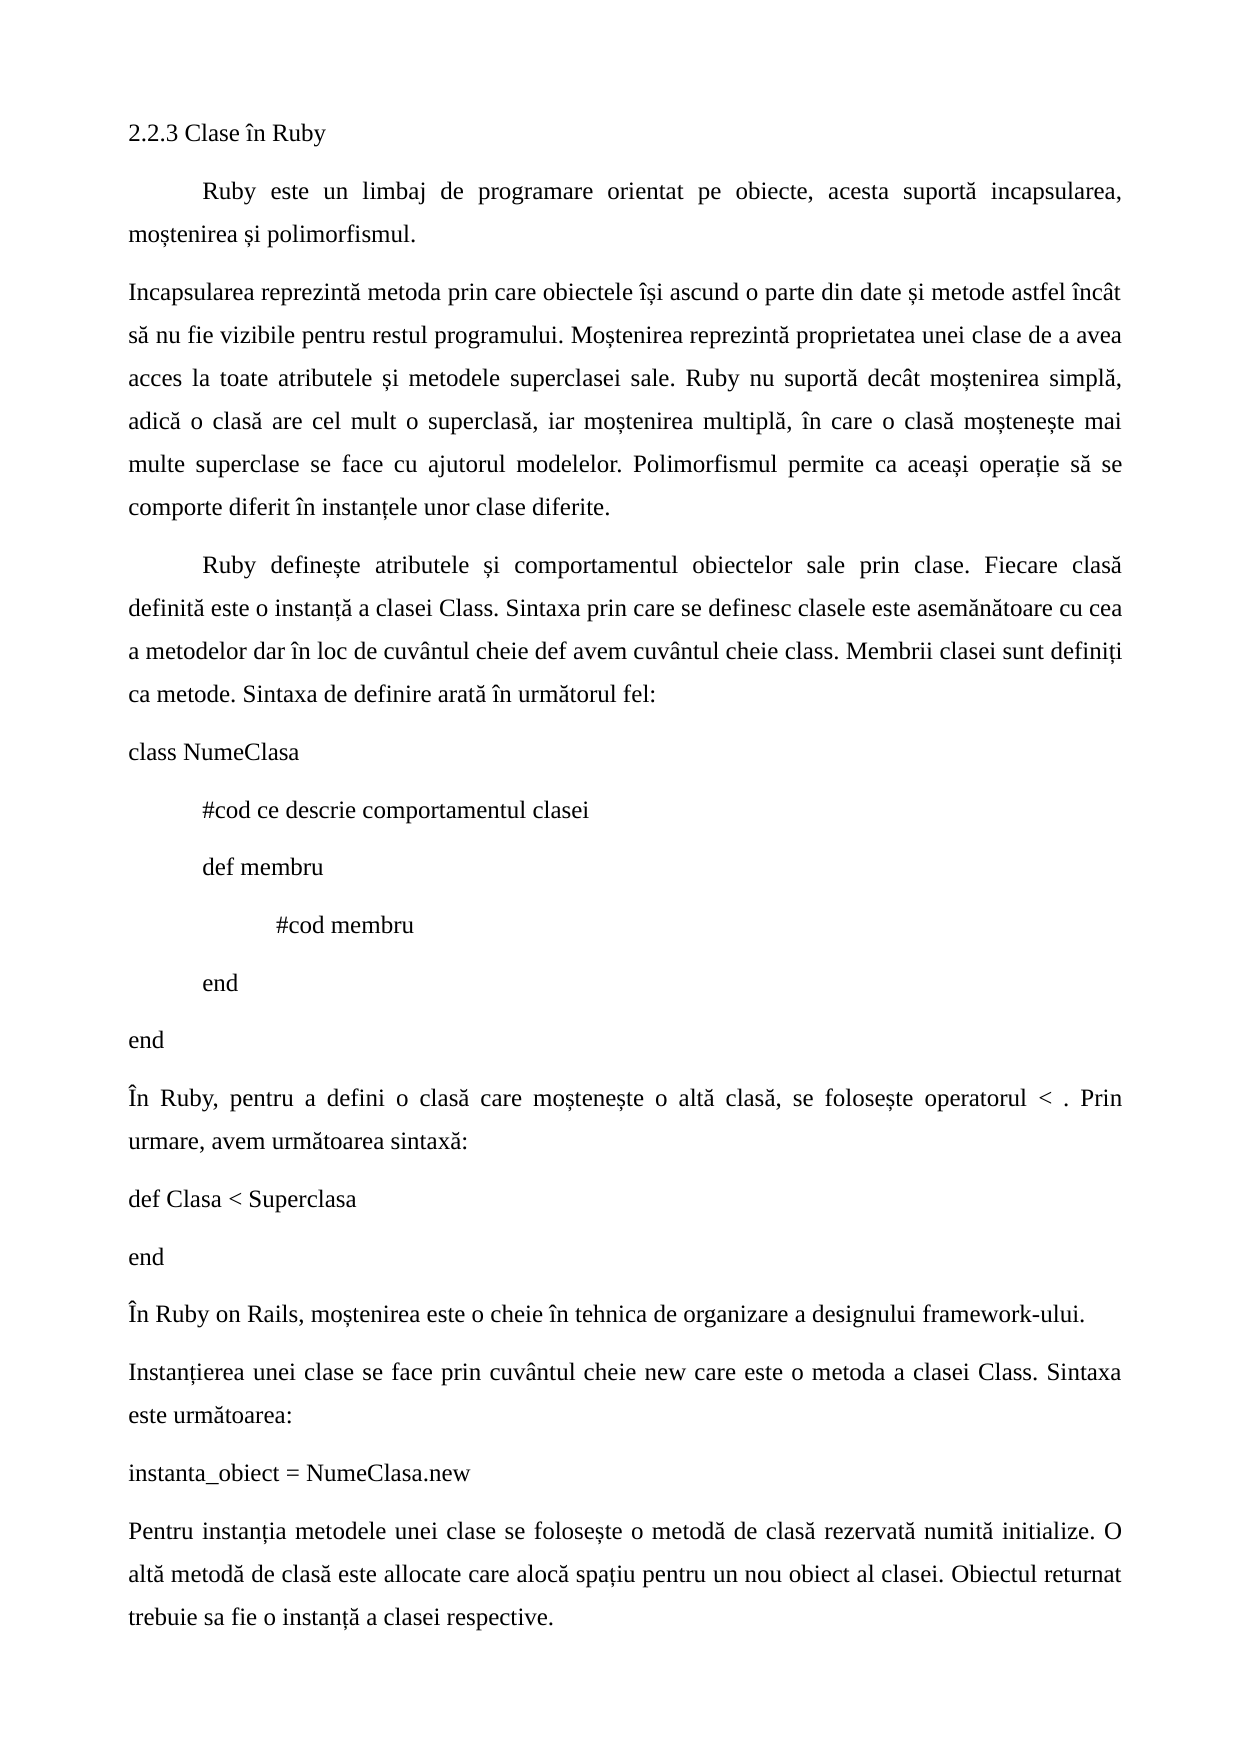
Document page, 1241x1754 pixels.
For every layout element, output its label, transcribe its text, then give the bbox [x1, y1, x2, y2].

text def Clasa < Superclasa [128, 1184, 1123, 1213]
text Ruby este un limbaj de programare orientat pe obiecte, acesta suportă incapsularea, moștenirea și polimorfismul. [128, 176, 1123, 248]
text def membru [128, 852, 1123, 881]
text instanta_obiect = NumeClasa.new [128, 1458, 1123, 1487]
text În Ruby, pentru a defini o clasă care moștenește o altă clasă, se folosește operatorul < . Prin urmare, avem următoarea sintaxă: [128, 1083, 1123, 1155]
text #cod membru [128, 910, 1123, 939]
text #cod ce descrie comportamentul clasei [128, 795, 1123, 823]
text Incapsularea reprezintă metoda prin care obiectele își ascund o parte din date și metode astfel încât să nu fie vizibile pentru restul programului. Moștenirea reprezintă proprietatea unei clase de a avea acces la toate atributele și metodele superclasei sale. Ruby nu suportă decât moștenirea simplă, adică o clasă are cel mult o superclasă, iar moștenirea multiplă, în care o clasă moștenește mai multe superclase se face cu ajutorul modelelor. Polimorfismul permite ca aceași operație să se comporte diferit în instanțele unor clase diferite. [128, 277, 1123, 521]
text Pentru instanția metodele unei clase se folosește o metodă de clasă rezervată numită initialize. O altă metodă de clasă este allocate care alocă spațiu pentru un nou obiect al clasei. Obiectul returnat trebuie sa fie o instanță a clasei respective. [128, 1516, 1123, 1631]
text class NumeClasa [128, 737, 1123, 766]
text end [128, 1026, 1123, 1054]
text end [128, 968, 1123, 997]
text end [128, 1242, 1123, 1271]
text 2.2.3 Clase în Ruby [128, 118, 1123, 147]
text În Ruby on Rails, moștenirea este o cheie în tehnica de organizare a designului framework-ului. [128, 1299, 1123, 1328]
text Instanțierea unei clase se face prin cuvântul cheie new care este o metoda a clasei Class. Sintaxa este următoarea: [128, 1357, 1123, 1429]
text Ruby definește atributele și comportamentul obiectelor sale prin clase. Fiecare clasă definită este o instanță a clasei Class. Sintaxa prin care se definesc clasele este asemănătoare cu cea a metodelor dar în loc de cuvântul cheie def avem cuvântul cheie class. Membrii clasei sunt definiți ca metode. Sintaxa de definire arată în următorul fel: [128, 550, 1123, 708]
